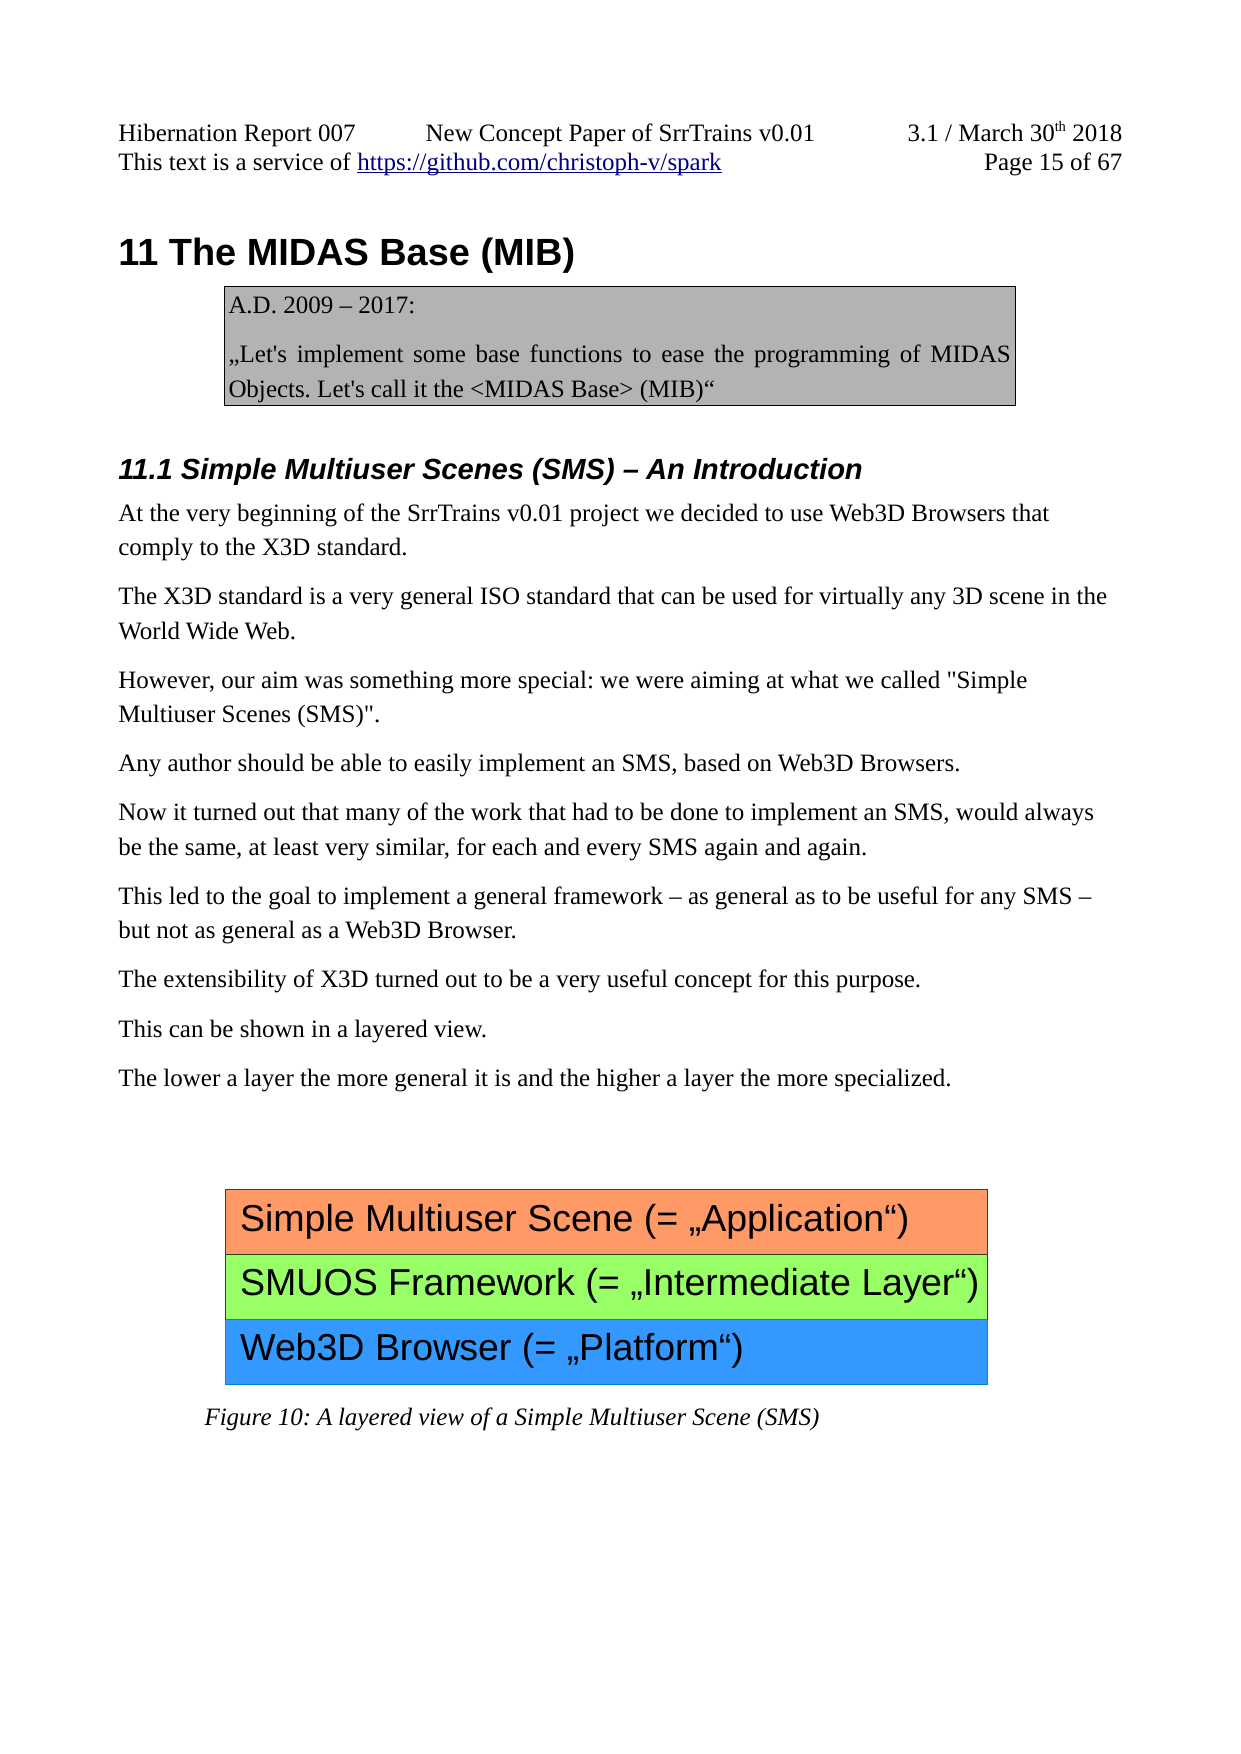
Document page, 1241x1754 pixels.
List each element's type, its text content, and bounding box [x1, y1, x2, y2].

text However, our aim was something more special: we were aiming at what we called "Simple Multiuser Scenes (SMS)". [118, 665, 1122, 728]
text This led to the goal to implement a general framework – as general as to be useful for any SMS – but not as general as a Web3D Browser. [118, 881, 1122, 944]
text The lower a layer the more general it is and the higher a layer the more specialized. [118, 1063, 1122, 1091]
text At the very beginning of the SrrTrains v0.01 project we decided to use Web3D Browsers that comply to the X3D standard. [118, 498, 1122, 561]
text The extensibility of X3D turned out to be a very useful concept for this purpose. [118, 964, 1122, 993]
text Any author should be able to easily implement an SMS, based on Web3D Browsers. [118, 748, 1122, 777]
text „Let's implement some base functions to ease the programming of MIDAS Objects. Let's call it the <MIDAS Base> (MIB)“ [225, 335, 1015, 405]
subtitle 11 The MIDAS Base (MIB) [118, 230, 1122, 274]
text This can be shown in a layered view. [118, 1014, 1122, 1042]
text A.D. 2009 – 2017: [225, 287, 1015, 319]
subtitle 11.1 Simple Multiuser Scenes (SMS) – An Introduction [118, 452, 1122, 485]
text Now it turned out that many of the work that had to be done to implement an SMS, would always be the same, at least very similar, for each and every SMS again and again. [118, 797, 1122, 861]
text Figure 10: A layered view of a Simple Multiuser Scene (SMS) [204, 1173, 1011, 1430]
text The X3D standard is a very general ISO standard that can be used for virtually any 3D scene in the World Wide Web. [118, 581, 1122, 644]
